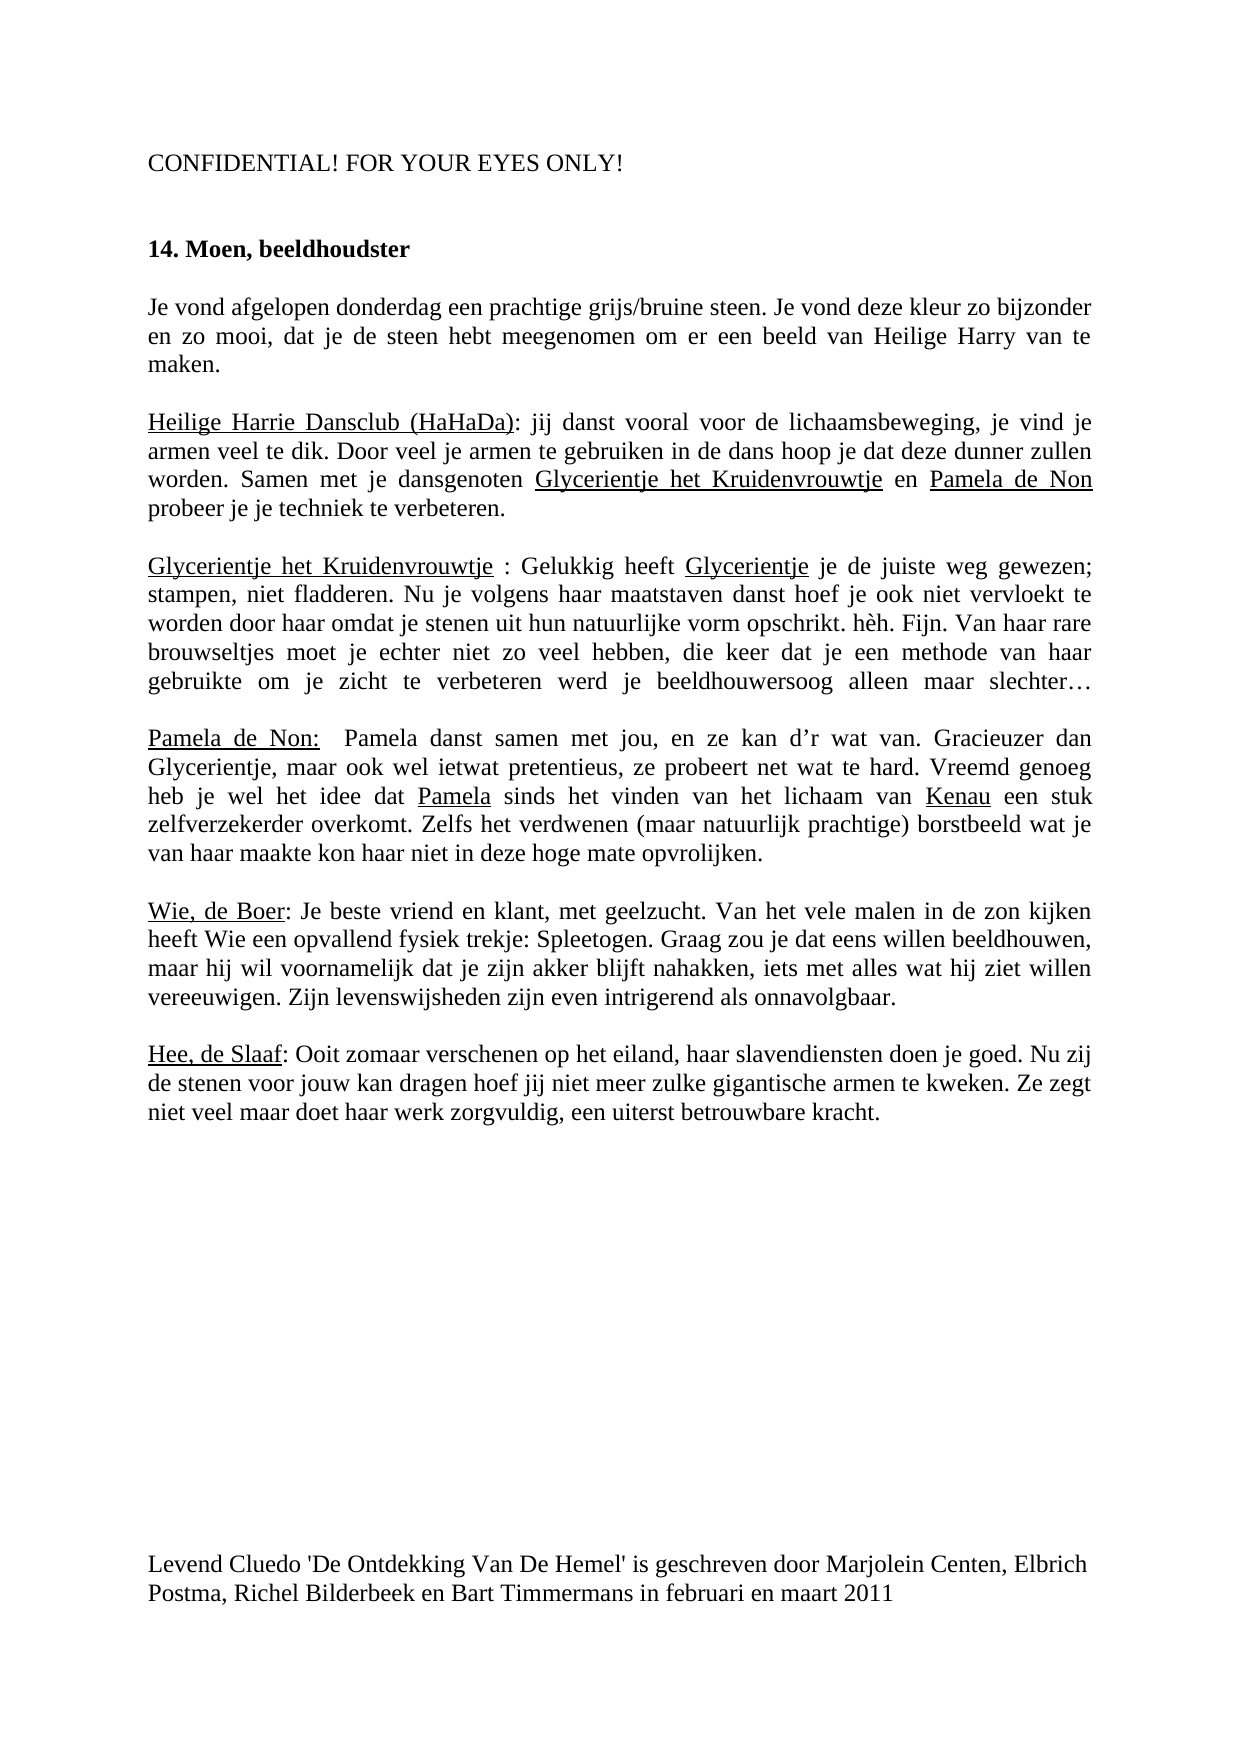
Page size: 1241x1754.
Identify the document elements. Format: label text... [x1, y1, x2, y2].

text Heilige Harrie Dansclub (HaHaDa): jij danst vooral voor de lichaamsbeweging, je vind je armen veel te dik. Door veel je armen te gebruiken in de dans hoop je dat deze dunner zullen worden. Samen met je dansgenoten Glycerientje het Kruidenvrouwtje en Pamela de Non probeer je je techniek te verbeteren. [148, 407, 1093, 522]
list Moen, beeldhoudster [148, 234, 1093, 263]
text Wie, de Boer: Je beste vriend en klant, met geelzucht. Van het vele malen in de zon kijken heeft Wie een opvallend fysiek trekje: Spleetogen. Graag zou je dat eens willen beeldhouwen, maar hij wil voornamelijk dat je zijn akker blijft nahakken, iets met alles wat hij ziet willen vereeuwigen. Zijn levenswijsheden zijn even intrigerend als onnavolgbaar. [148, 896, 1093, 1011]
text Pamela de Non: Pamela danst samen met jou, en ze kan d’r wat van. Gracieuzer dan Glycerientje, maar ook wel ietwat pretentieus, ze probeert net wat te hard. Vreemd genoeg heb je wel het idee dat Pamela sinds het vinden van het lichaam van Kenau een stuk zelfverzekerder overkomt. Zelfs het verdwenen (maar natuurlijk prachtige) borstbeeld wat je van haar maakte kon haar niet in deze hoge mate opvrolijken. [148, 723, 1093, 867]
text Je vond afgelopen donderdag een prachtige grijs/bruine steen. Je vond deze kleur zo bijzonder en zo mooi, dat je de steen hebt meegenomen om er een beeld van Heilige Harry van te maken. [148, 292, 1093, 378]
text Glycerientje het Kruidenvrouwtje : Gelukkig heeft Glycerientje je de juiste weg gewezen; stampen, niet fladderen. Nu je volgens haar maatstaven danst hoef je ook niet vervloekt te worden door haar omdat je stenen uit hun natuurlijke vorm opschrikt. hèh. Fijn. Van haar rare brouwseltjes moet je echter niet zo veel hebben, die keer dat je een methode van haar gebruikte om je zicht te verbeteren werd je beeldhouwersoog alleen maar slechter… [148, 551, 1093, 723]
text Hee, de Slaaf: Ooit zomaar verschenen op het eiland, haar slavendiensten doen je goed. Nu zij de stenen voor jouw kan dragen hoef jij niet meer zulke gigantische armen te kweken. Ze zegt niet veel maar doet haar werk zorgvuldig, een uiterst betrouwbare kracht. [148, 1039, 1093, 1126]
